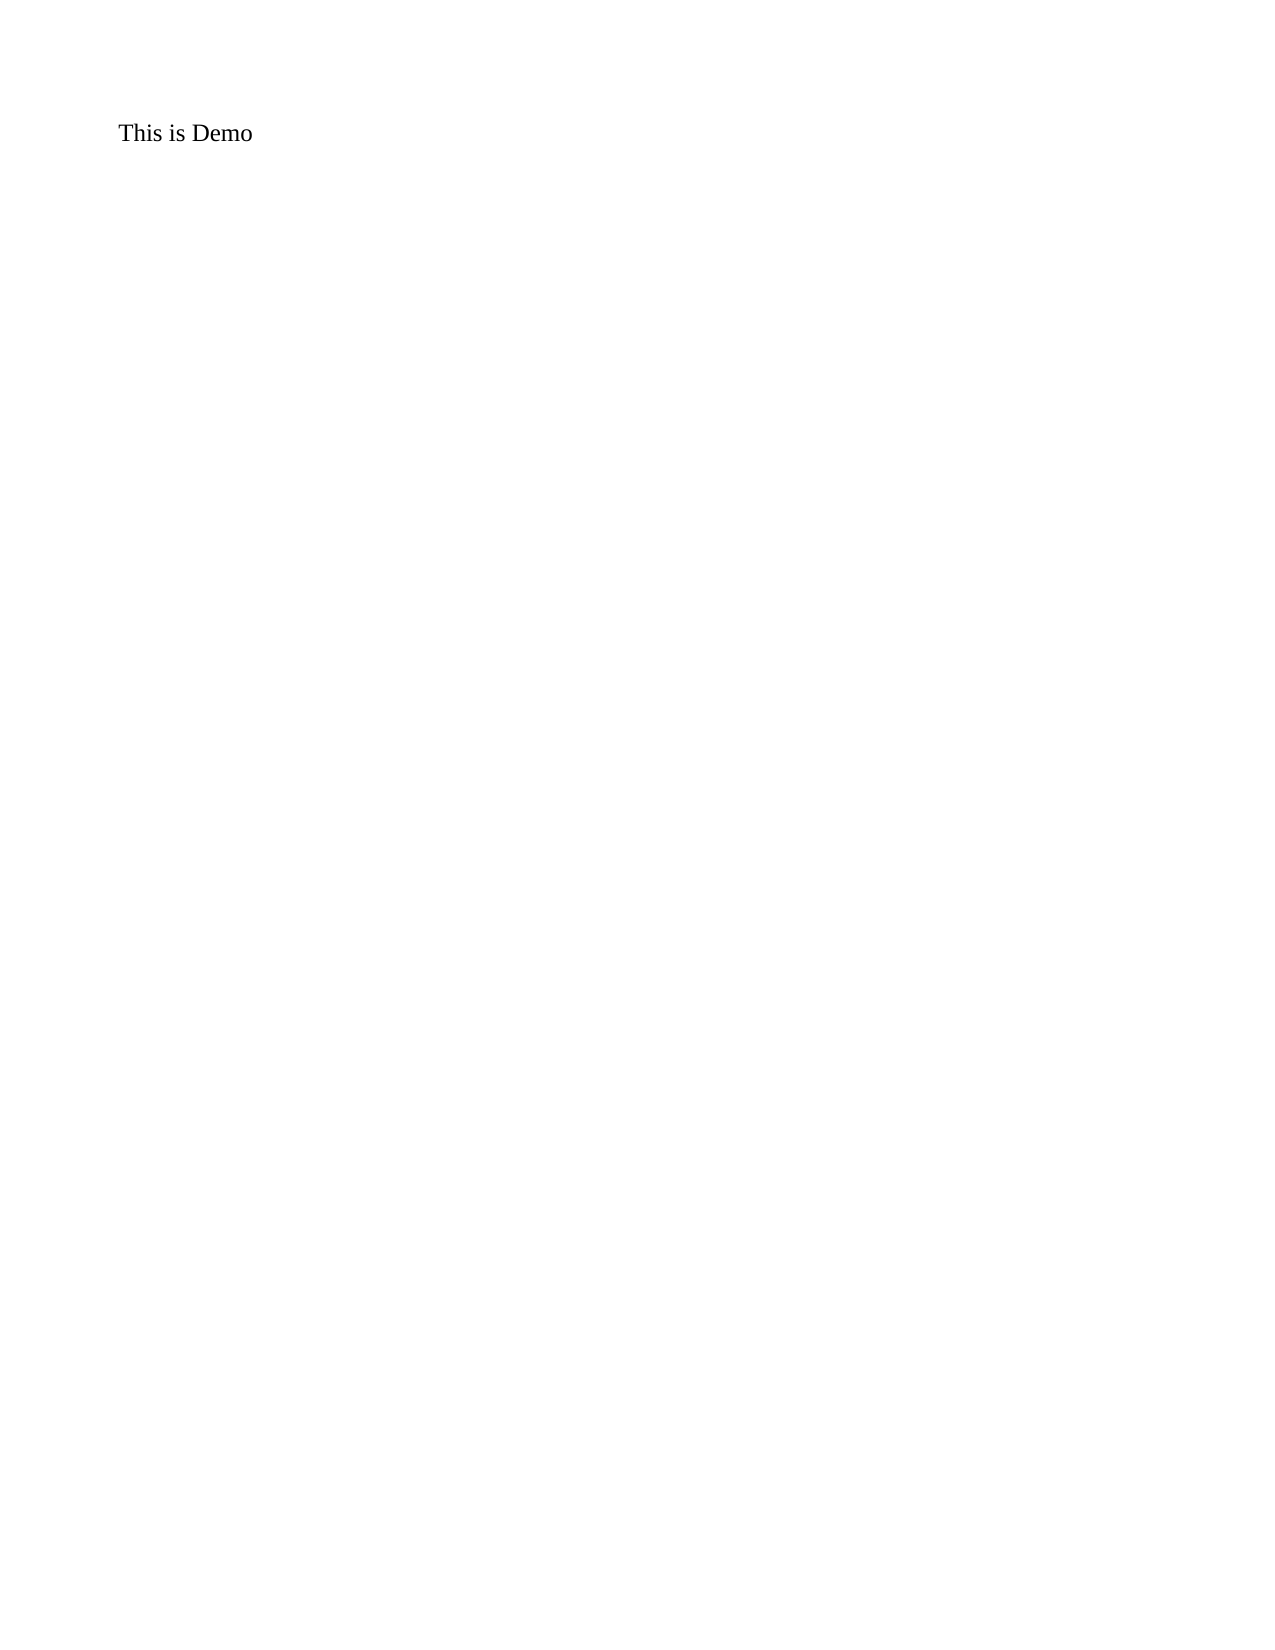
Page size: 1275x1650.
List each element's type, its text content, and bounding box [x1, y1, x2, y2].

text This is Demo [118, 118, 1157, 147]
